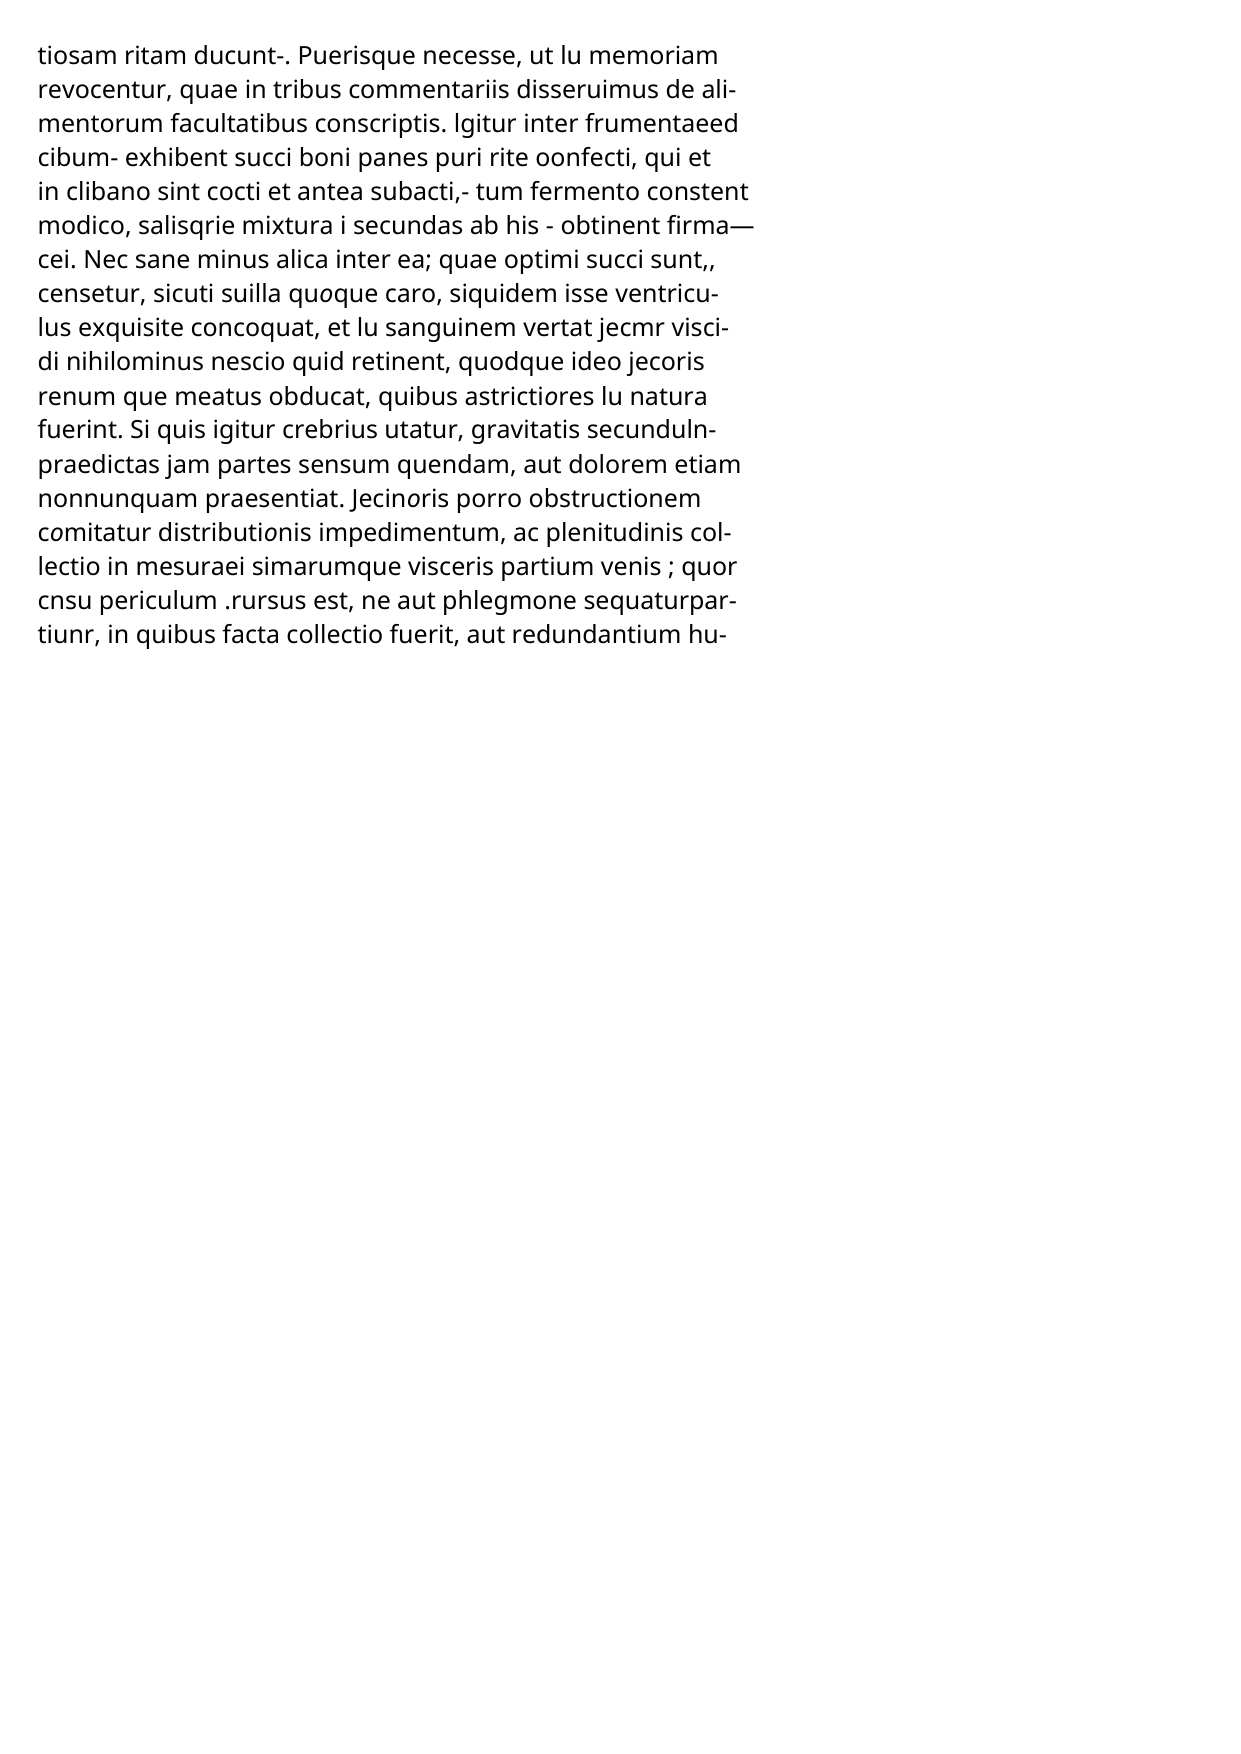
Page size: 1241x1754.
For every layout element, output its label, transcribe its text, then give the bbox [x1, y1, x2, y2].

text tiosam ritam ducunt-. Puerisque necesse, ut lu memoriam revocentur, quae in tribus commentariis disseruimus de ali- mentorum facultatibus conscriptis. lgitur inter frumentaeed cibum- exhibent succi boni panes puri rite oonfecti, qui et in clibano sint cocti et antea subacti,- tum fermento constent modico, salisqrie mixtura i secundas ab his - obtinent firma— cei. Nec sane minus alica inter ea; quae optimi succi sunt,, censetur, sicuti suilla quoque caro, siquidem isse ventricu- lus exquisite concoquat, et lu sanguinem vertat jecmr visci- di nihilominus nescio quid retinent, quodque ideo jecoris renum que meatus obducat, quibus astrictiores lu natura fuerint. Si quis igitur crebrius utatur, gravitatis secunduln- praedictas jam partes sensum quendam, aut dolorem etiam nonnunquam praesentiat. Jecinoris porro obstructionem comitatur distributionis impedimentum, ac plenitudinis col- lectio in mesuraei simarumque visceris partium venis ; quor cnsu periculum .rursus est, ne aut phlegmone sequaturpar- tiunr, in quibus facta collectio fuerit, aut redundantium hu- [37, 37, 1203, 651]
